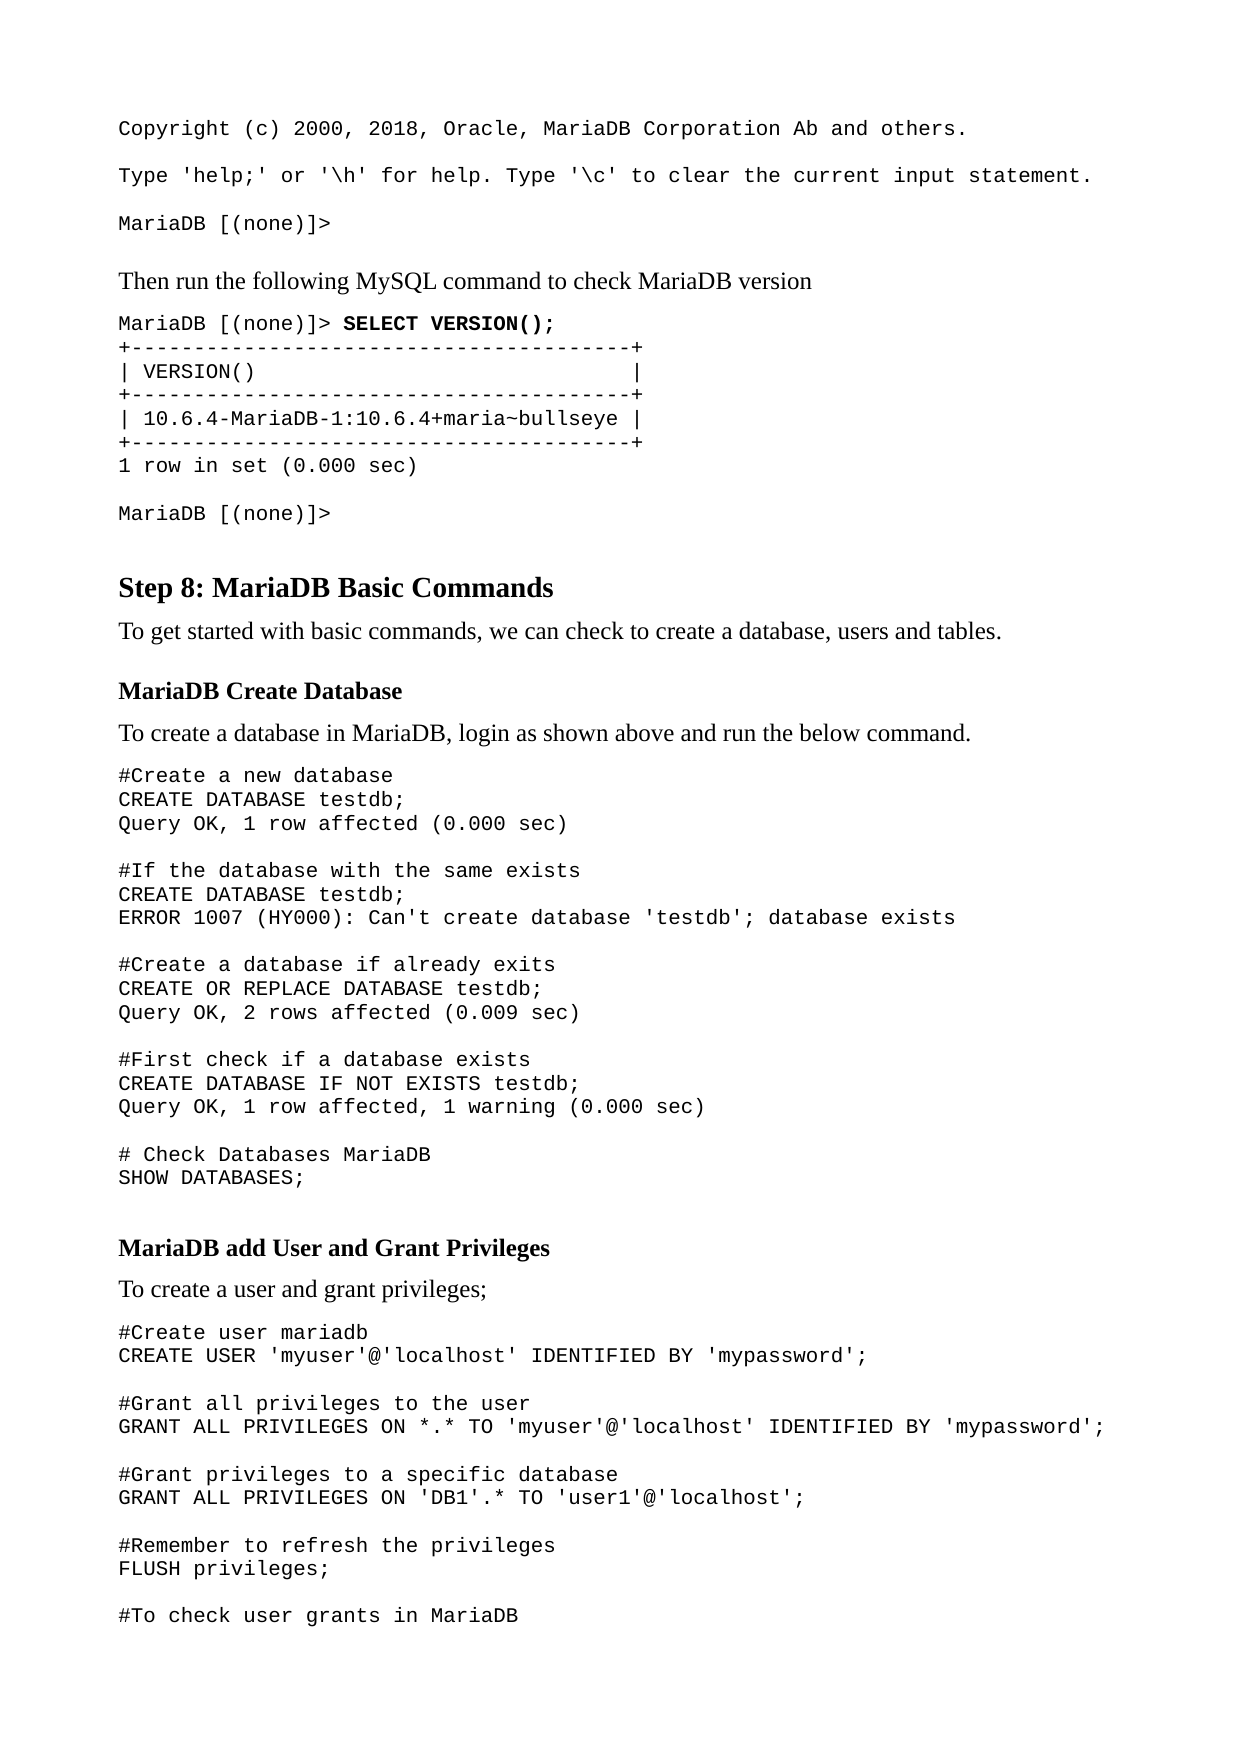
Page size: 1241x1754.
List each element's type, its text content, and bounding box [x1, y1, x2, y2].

subtitle Step 8: MariaDB Basic Commands [118, 570, 1122, 604]
text ERROR 1007 (HY000): Can't create database 'testdb'; database exists [118, 907, 1122, 931]
text #Create a database if already exits [118, 954, 1122, 978]
text #If the database with the same exists [118, 860, 1122, 883]
text CREATE OR REPLACE DATABASE testdb; [118, 978, 1122, 1002]
text To create a user and grant privileges; [118, 1274, 1122, 1303]
text #Create a new database [118, 765, 1122, 789]
text MariaDB [(none)]> [118, 213, 1122, 236]
text CREATE DATABASE IF NOT EXISTS testdb; [118, 1073, 1122, 1096]
text To get started with basic commands, we can check to create a database, users and tables. [118, 616, 1122, 645]
subtitle MariaDB add User and Grant Privileges [118, 1233, 1122, 1262]
text #Grant privileges to a specific database [118, 1464, 1122, 1487]
text MariaDB [(none)]> SELECT VERSION(); [118, 313, 1122, 337]
text Query OK, 2 rows affected (0.009 sec) [118, 1002, 1122, 1025]
text #Remember to refresh the privileges [118, 1534, 1122, 1558]
text +----------------------------------------+ [118, 432, 1122, 455]
text #First check if a database exists [118, 1049, 1122, 1073]
text Copyright (c) 2000, 2018, Oracle, MariaDB Corporation Ab and others. [118, 118, 1122, 142]
text 1 row in set (0.000 sec) [118, 455, 1122, 479]
text To create a database in MariaDB, login as shown above and run the below command. [118, 718, 1122, 746]
text +----------------------------------------+ [118, 384, 1122, 408]
text CREATE DATABASE testdb; [118, 883, 1122, 907]
text Query OK, 1 row affected (0.000 sec) [118, 813, 1122, 836]
text CREATE DATABASE testdb; [118, 789, 1122, 813]
text # Check Databases MariaDB [118, 1144, 1122, 1167]
text FLUSH privileges; [118, 1558, 1122, 1582]
text MariaDB [(none)]> [118, 503, 1122, 526]
text +----------------------------------------+ [118, 337, 1122, 361]
text Then run the following MySQL command to check MariaDB version [118, 266, 1122, 294]
text Query OK, 1 row affected, 1 warning (0.000 sec) [118, 1096, 1122, 1120]
text #To check user grants in MariaDB [118, 1606, 1122, 1629]
text #Grant all privileges to the user [118, 1393, 1122, 1416]
subtitle MariaDB Create Database [118, 676, 1122, 705]
text SHOW DATABASES; [118, 1167, 1122, 1191]
text | 10.6.4-MariaDB-1:10.6.4+maria~bullseye | [118, 408, 1122, 432]
text CREATE USER 'myuser'@'localhost' IDENTIFIED BY 'mypassword'; [118, 1345, 1122, 1369]
text GRANT ALL PRIVILEGES ON *.* TO 'myuser'@'localhost' IDENTIFIED BY 'mypassword'; [118, 1416, 1122, 1440]
text #Create user mariadb [118, 1322, 1122, 1345]
text GRANT ALL PRIVILEGES ON 'DB1'.* TO 'user1'@'localhost'; [118, 1487, 1122, 1511]
text | VERSION() | [118, 361, 1122, 384]
text Type 'help;' or '\h' for help. Type '\c' to clear the current input statement. [118, 165, 1122, 189]
